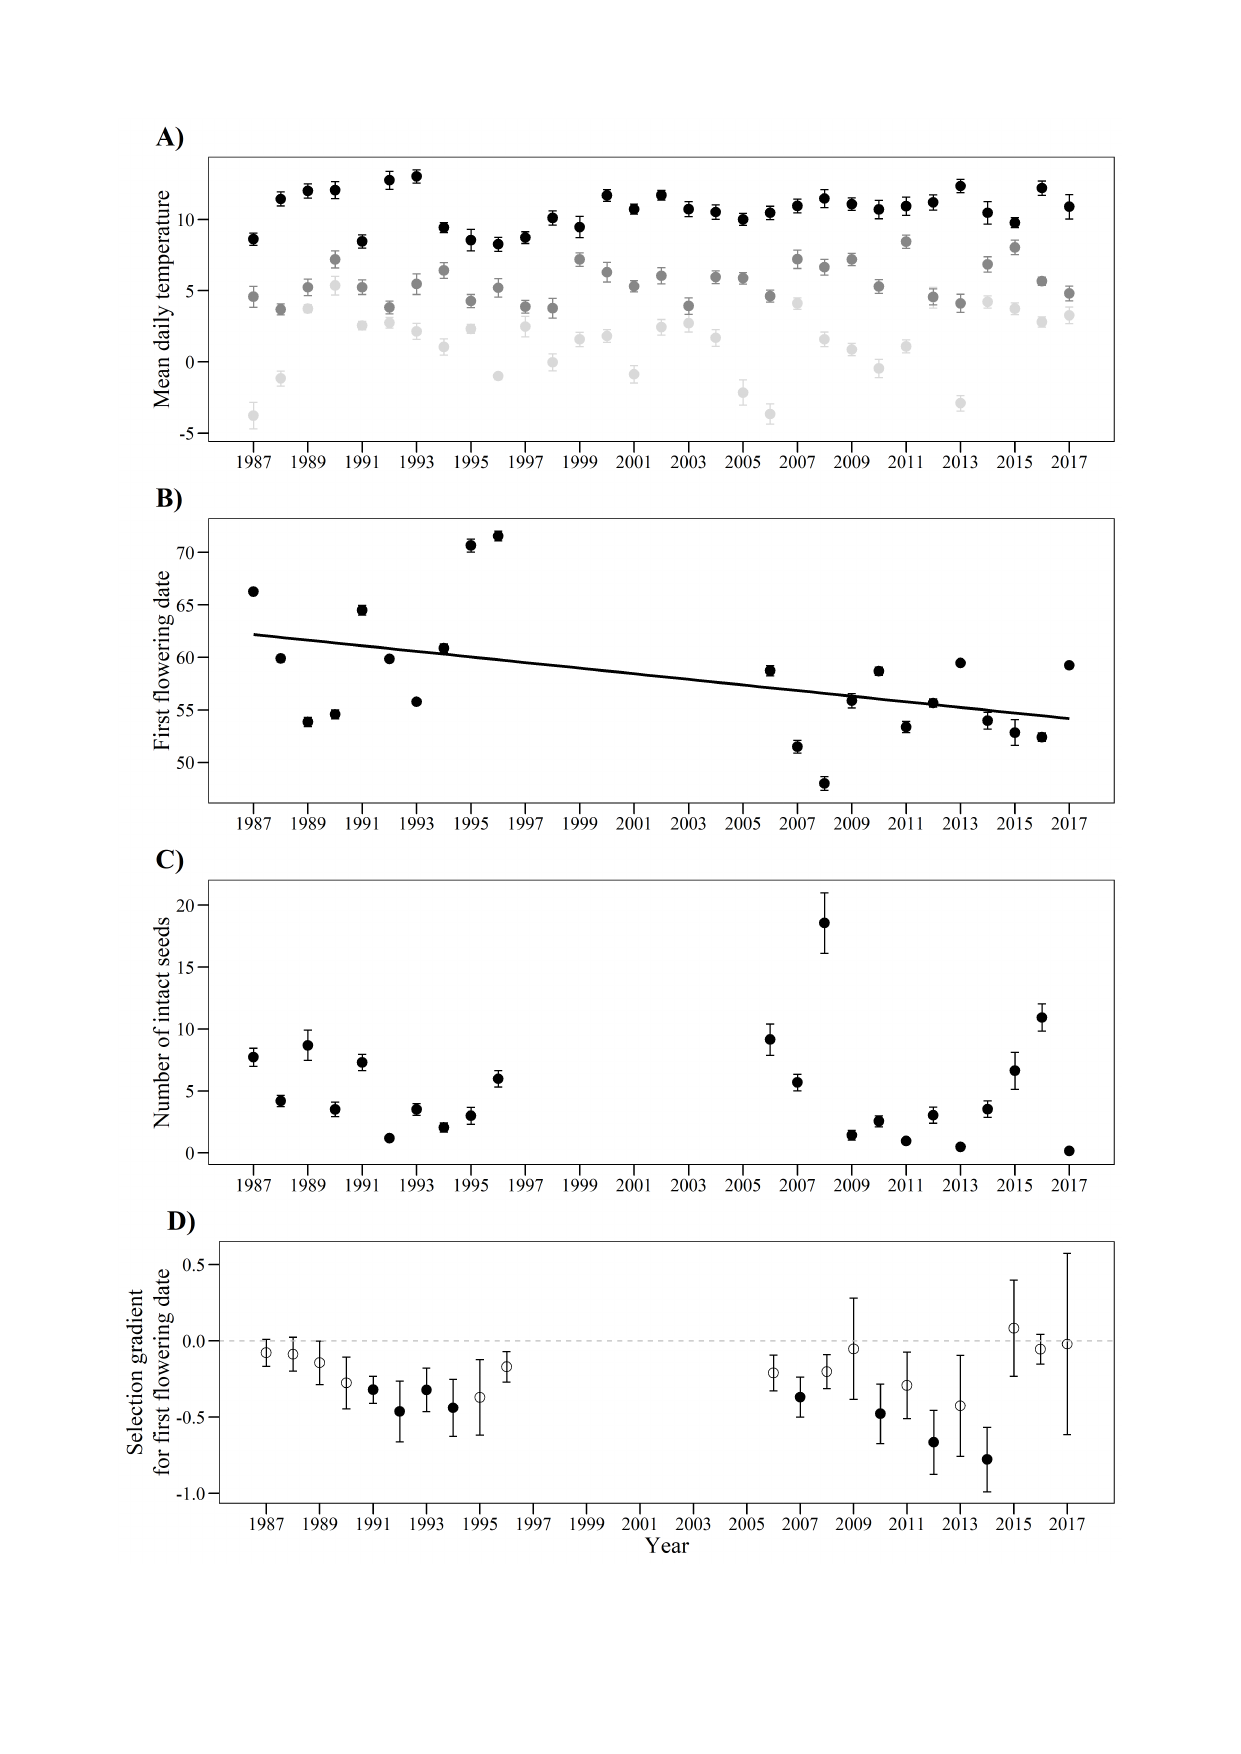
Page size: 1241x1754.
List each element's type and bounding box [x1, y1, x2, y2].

picture [118, 118, 1123, 1564]
